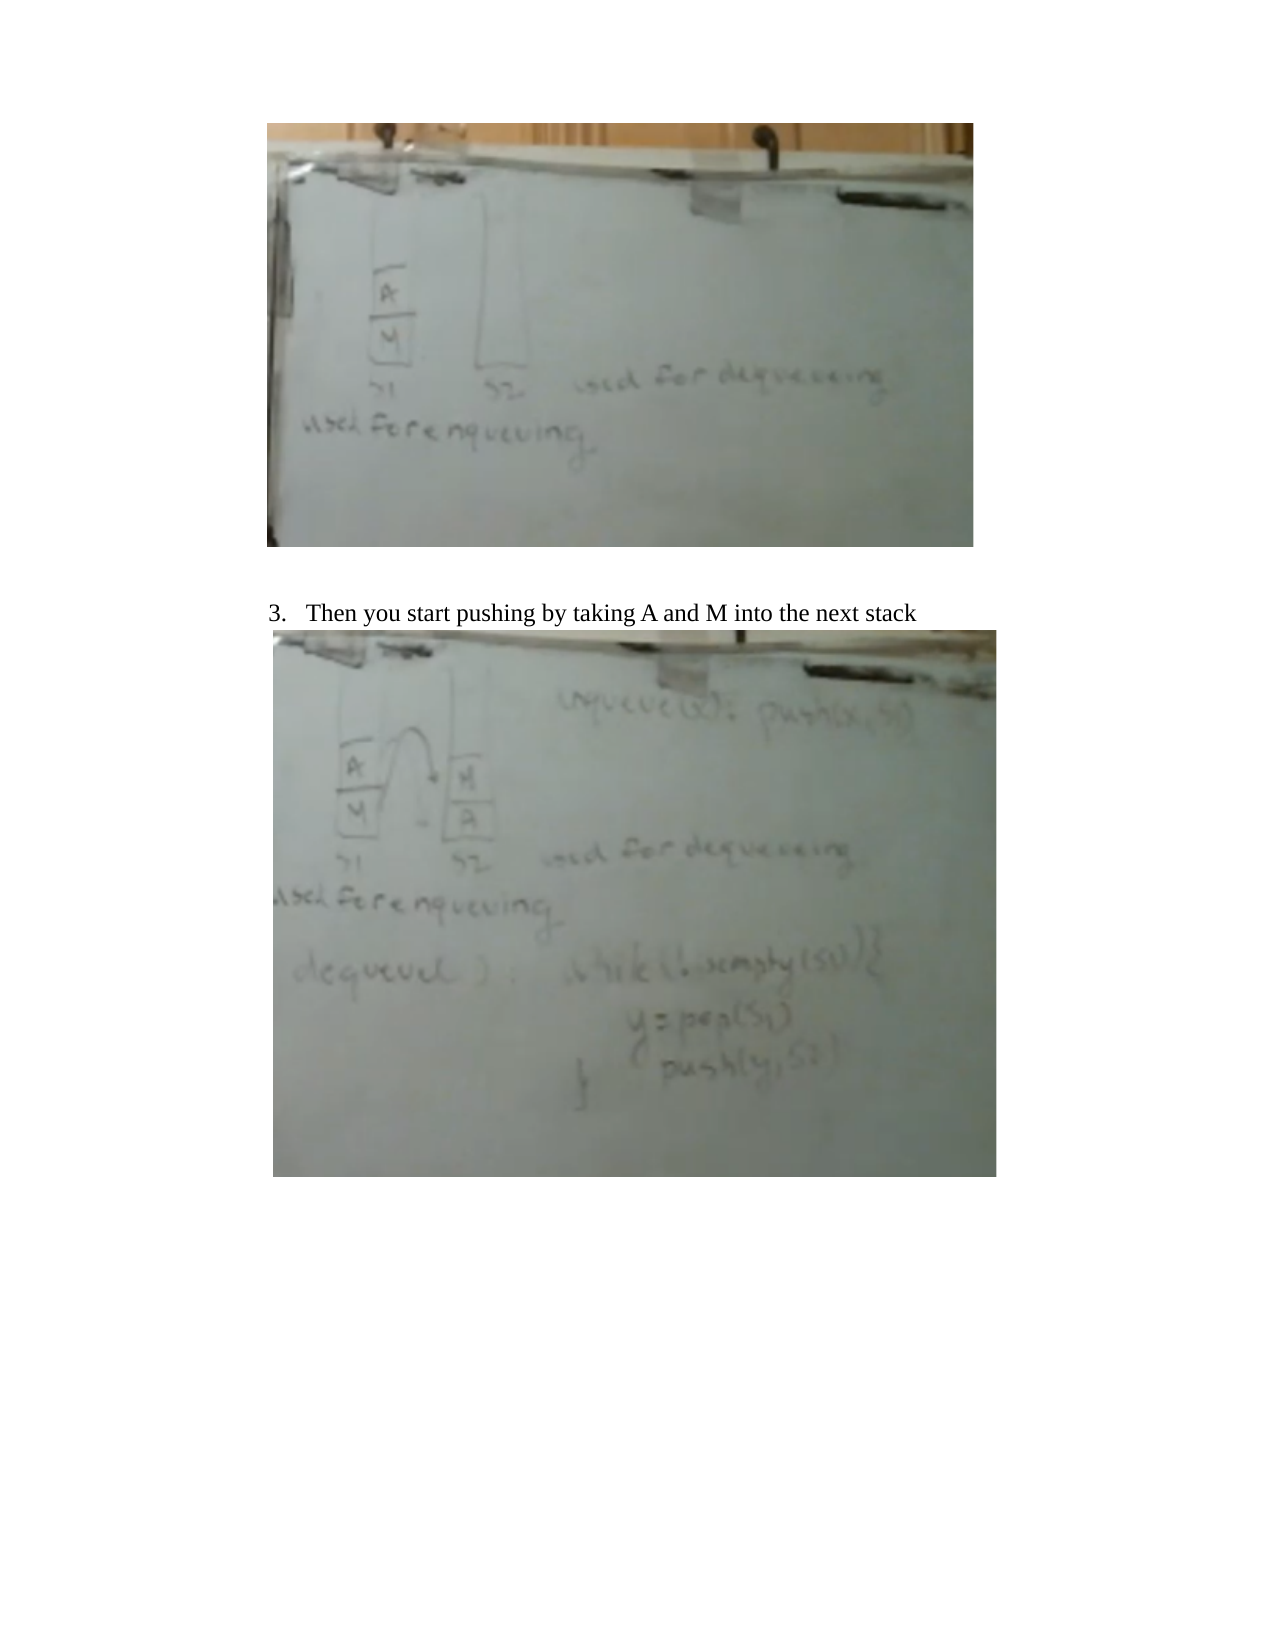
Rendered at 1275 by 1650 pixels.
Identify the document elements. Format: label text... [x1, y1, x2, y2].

list Then you start pushing by taking A and M into the next stack [268, 598, 1157, 627]
picture [267, 123, 974, 547]
picture [273, 630, 997, 1177]
